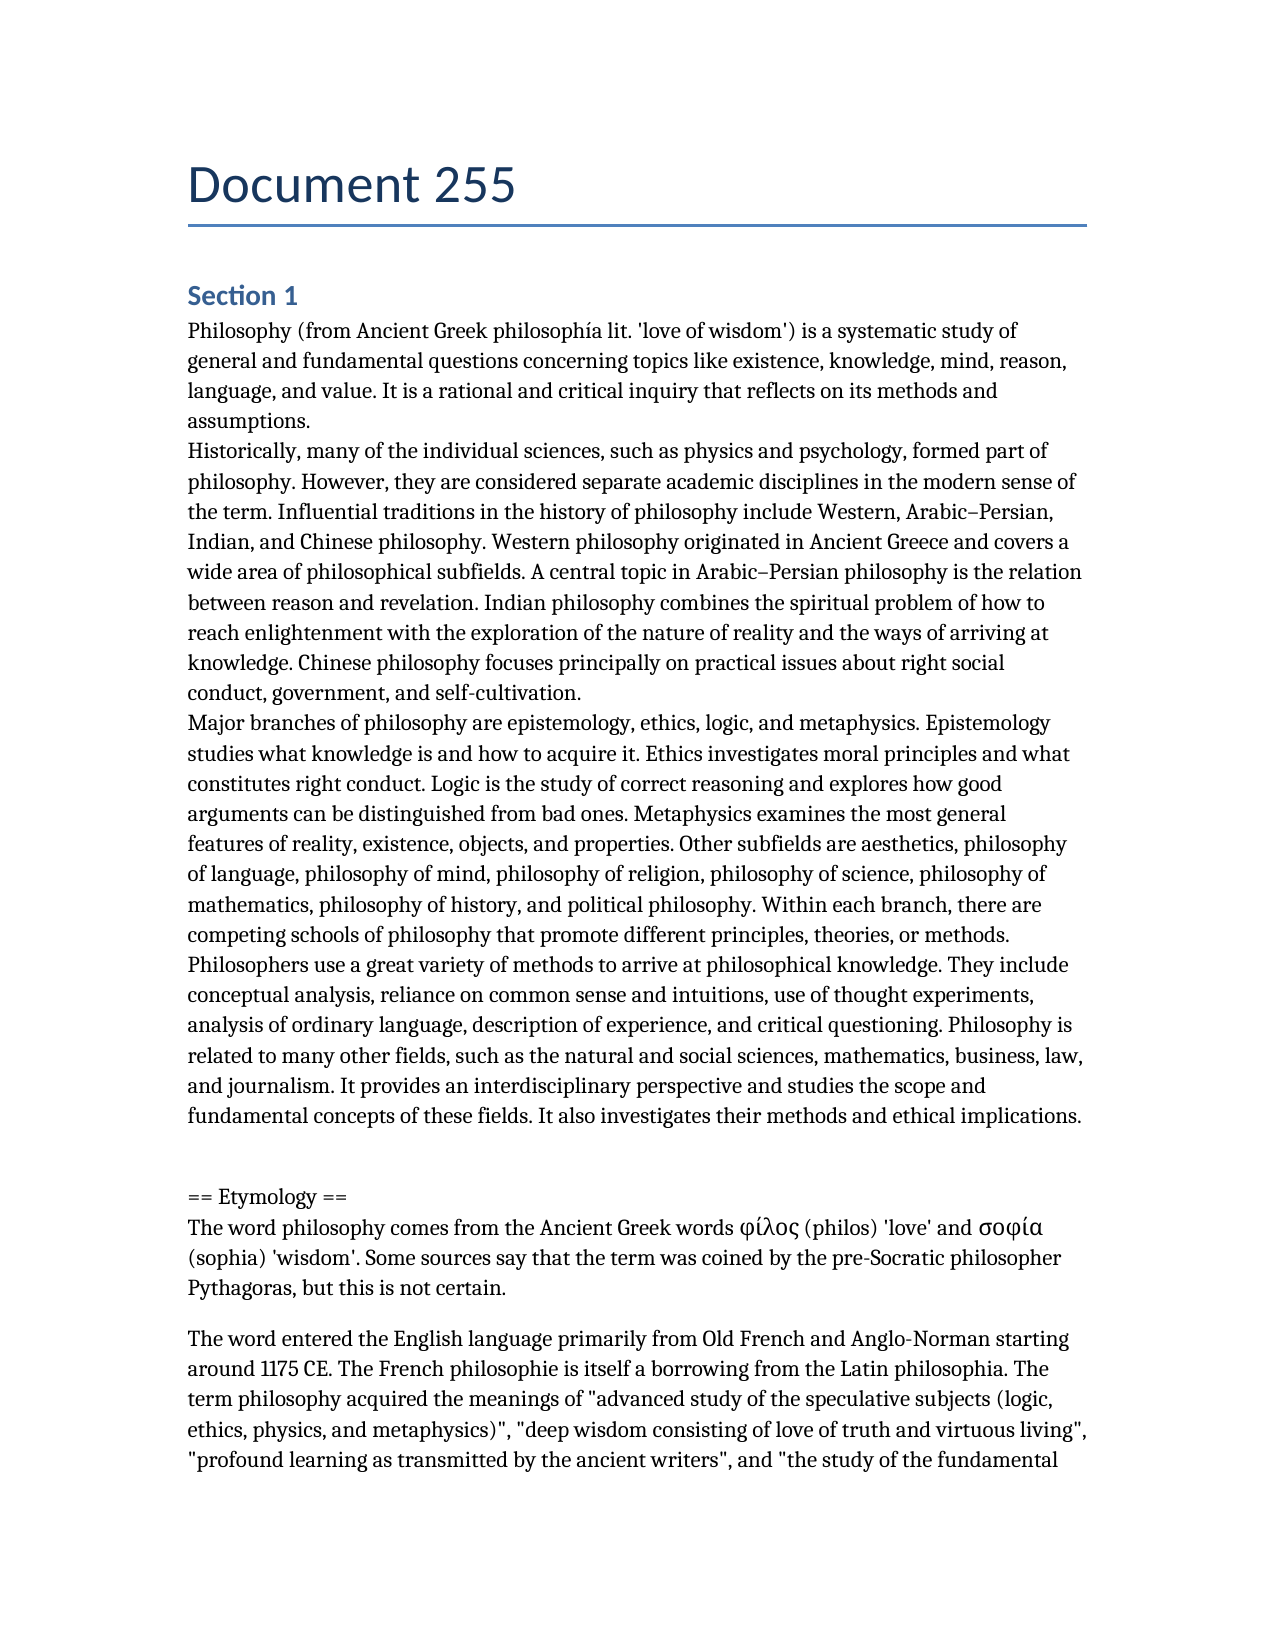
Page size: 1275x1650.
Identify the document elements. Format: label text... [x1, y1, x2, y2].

subtitle Section 1 [187, 277, 1087, 312]
text Philosophy (from Ancient Greek philosophía lit. 'love of wisdom') is a systematic study of general and fundamental questions concerning topics like existence, knowledge, mind, reason, language, and value. It is a rational and critical inquiry that reflects on its methods and assumptions. Historically, many of the individual sciences, such as physics and psychology, formed part of philosophy. However, they are considered separate academic disciplines in the modern sense of the term. Influential traditions in the history of philosophy include Western, Arabic–Persian, Indian, and Chinese philosophy. Western philosophy originated in Ancient Greece and covers a wide area of philosophical subfields. A central topic in Arabic–Persian philosophy is the relation between reason and revelation. Indian philosophy combines the spiritual problem of how to reach enlightenment with the exploration of the nature of reality and the ways of arriving at knowledge. Chinese philosophy focuses principally on practical issues about right social conduct, government, and self-cultivation. Major branches of philosophy are epistemology, ethics, logic, and metaphysics. Epistemology studies what knowledge is and how to acquire it. Ethics investigates moral principles and what constitutes right conduct. Logic is the study of correct reasoning and explores how good arguments can be distinguished from bad ones. Metaphysics examines the most general features of reality, existence, objects, and properties. Other subfields are aesthetics, philosophy of language, philosophy of mind, philosophy of religion, philosophy of science, philosophy of mathematics, philosophy of history, and political philosophy. Within each branch, there are competing schools of philosophy that promote different principles, theories, or methods. Philosophers use a great variety of methods to arrive at philosophical knowledge. They include conceptual analysis, reliance on common sense and intuitions, use of thought experiments, analysis of ordinary language, description of experience, and critical questioning. Philosophy is related to many other fields, such as the natural and social sciences, mathematics, business, law, and journalism. It provides an interdisciplinary perspective and studies the scope and fundamental concepts of these fields. It also investigates their methods and ethical implications. [187, 317, 1087, 1129]
text The word entered the English language primarily from Old French and Anglo-Norman starting around 1175 CE. The French philosophie is itself a borrowing from the Latin philosophia. The term philosophy acquired the meanings of "advanced study of the speculative subjects (logic, ethics, physics, and metaphysics)", "deep wisdom consisting of love of truth and virtuous living", "profound learning as transmitted by the ancient writers", and "the study of the fundamental [187, 1326, 1087, 1473]
text == Etymology == The word philosophy comes from the Ancient Greek words φίλος (philos) 'love' and σοφία (sophia) 'wisdom'. Some sources say that the term was coined by the pre-Socratic philosopher Pythagoras, but this is not certain. [187, 1154, 1087, 1301]
title Document 255 [187, 150, 1087, 227]
